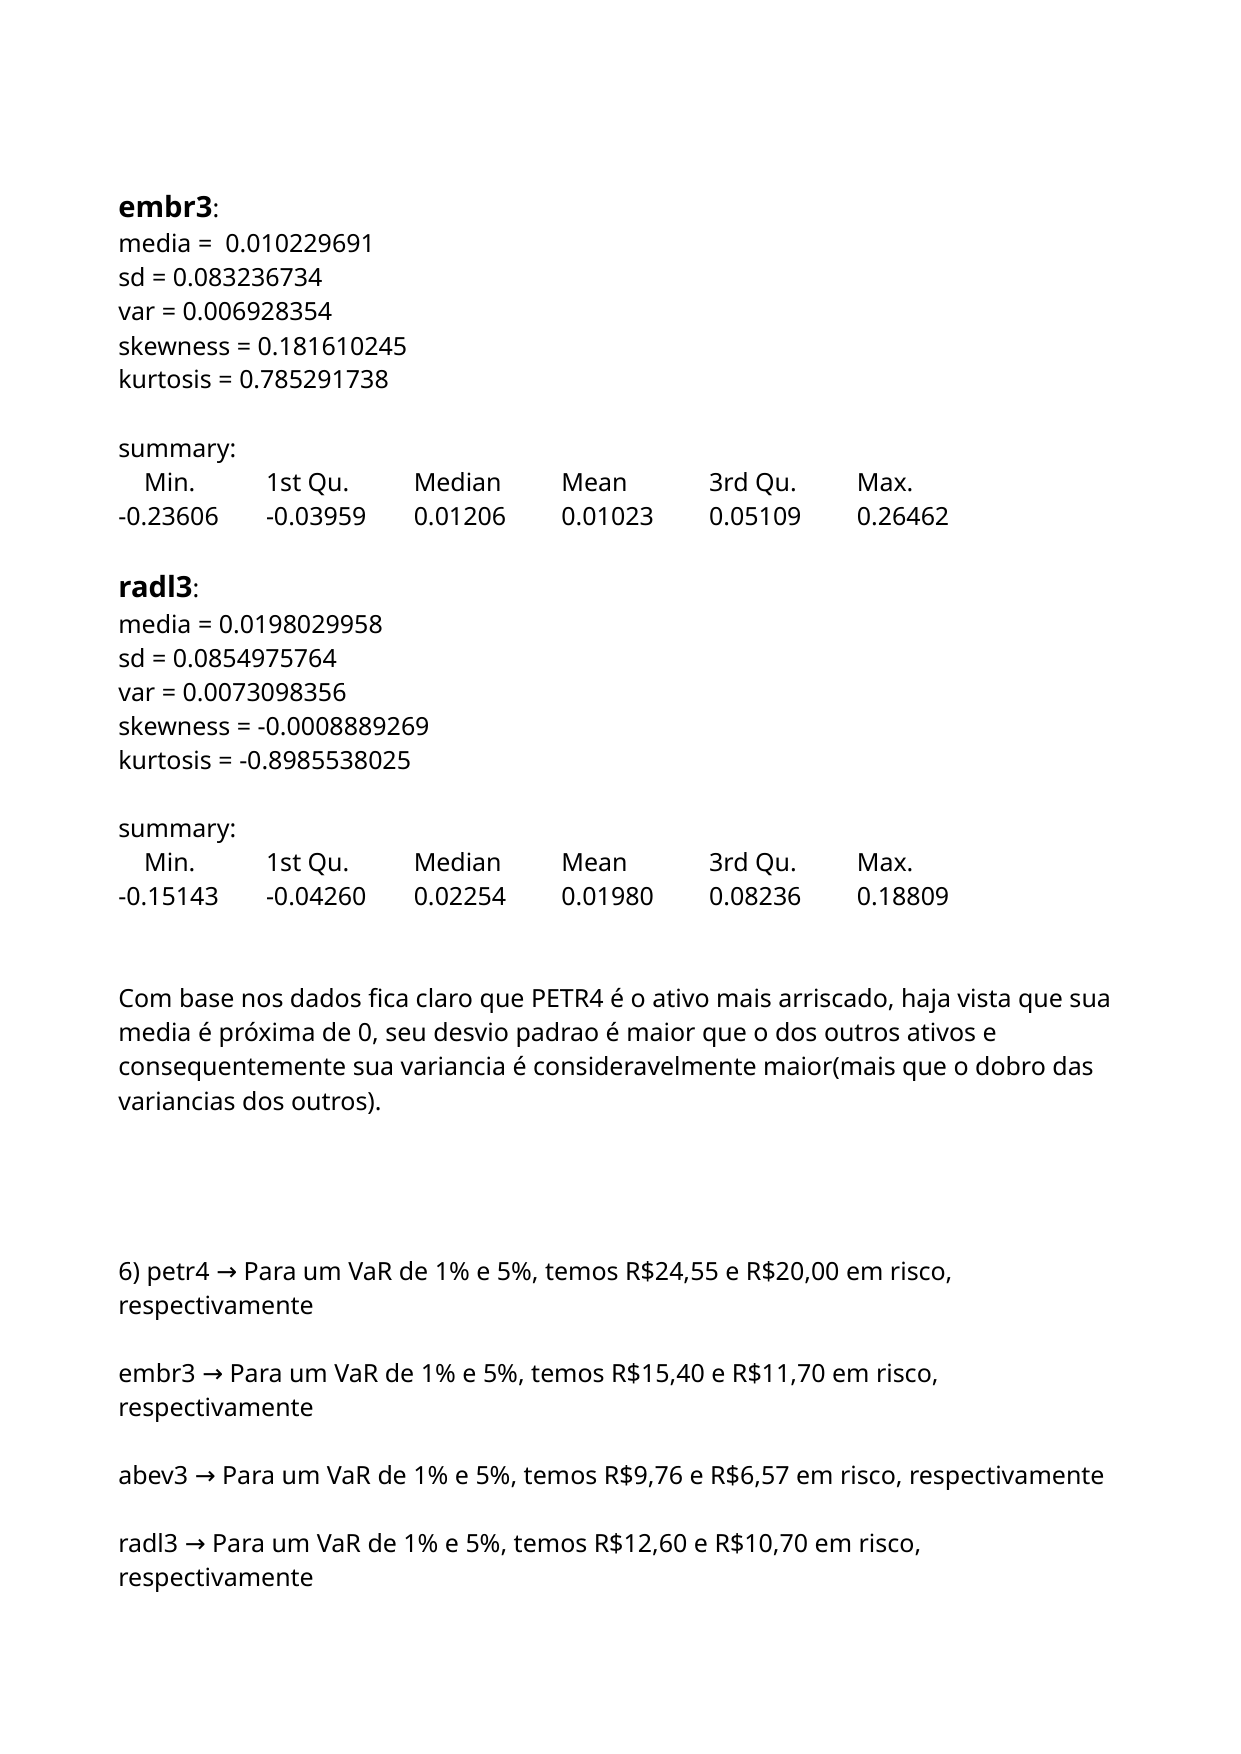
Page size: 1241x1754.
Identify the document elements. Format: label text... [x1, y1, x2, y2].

text radl3 → Para um VaR de 1% e 5%, temos R$12,60 e R$10,70 em risco, respectivamente [118, 1526, 1122, 1594]
text Min. 1st Qu. Median Mean 3rd Qu. Max. [118, 464, 1122, 498]
text radl3: [118, 567, 1122, 606]
text media = 0.0198029958 [118, 606, 1122, 640]
text sd = 0.0854975764 [118, 640, 1122, 674]
text var = 0.0073098356 [118, 674, 1122, 708]
text 6) petr4 → Para um VaR de 1% e 5%, temos R$24,55 e R$20,00 em risco, respectivamente [118, 1253, 1122, 1322]
text skewness = 0.181610245 [118, 328, 1122, 362]
text abev3 → Para um VaR de 1% e 5%, temos R$9,76 e R$6,57 em risco, respectivamente [118, 1458, 1122, 1492]
text sd = 0.083236734 [118, 260, 1122, 294]
text var = 0.006928354 [118, 294, 1122, 328]
text -0.15143 -0.04260 0.02254 0.01980 0.08236 0.18809 [118, 879, 1122, 913]
text summary: [118, 811, 1122, 845]
text skewness = -0.0008889269 [118, 708, 1122, 742]
text media = 0.010229691 [118, 226, 1122, 260]
text -0.23606 -0.03959 0.01206 0.01023 0.05109 0.26462 [118, 498, 1122, 532]
text Min. 1st Qu. Median Mean 3rd Qu. Max. [118, 845, 1122, 879]
text kurtosis = 0.785291738 [118, 362, 1122, 396]
text summary: [118, 430, 1122, 464]
text embr3: [118, 186, 1122, 226]
text embr3 → Para um VaR de 1% e 5%, temos R$15,40 e R$11,70 em risco, respectivamente [118, 1356, 1122, 1424]
text kurtosis = -0.8985538025 [118, 742, 1122, 777]
text Com base nos dados fica claro que PETR4 é o ativo mais arriscado, haja vista que sua media é próxima de 0, seu desvio padrao é maior que o dos outros ativos e consequentemente sua variancia é consideravelmente maior(mais que o dobro das variancias dos outros). [118, 981, 1122, 1117]
